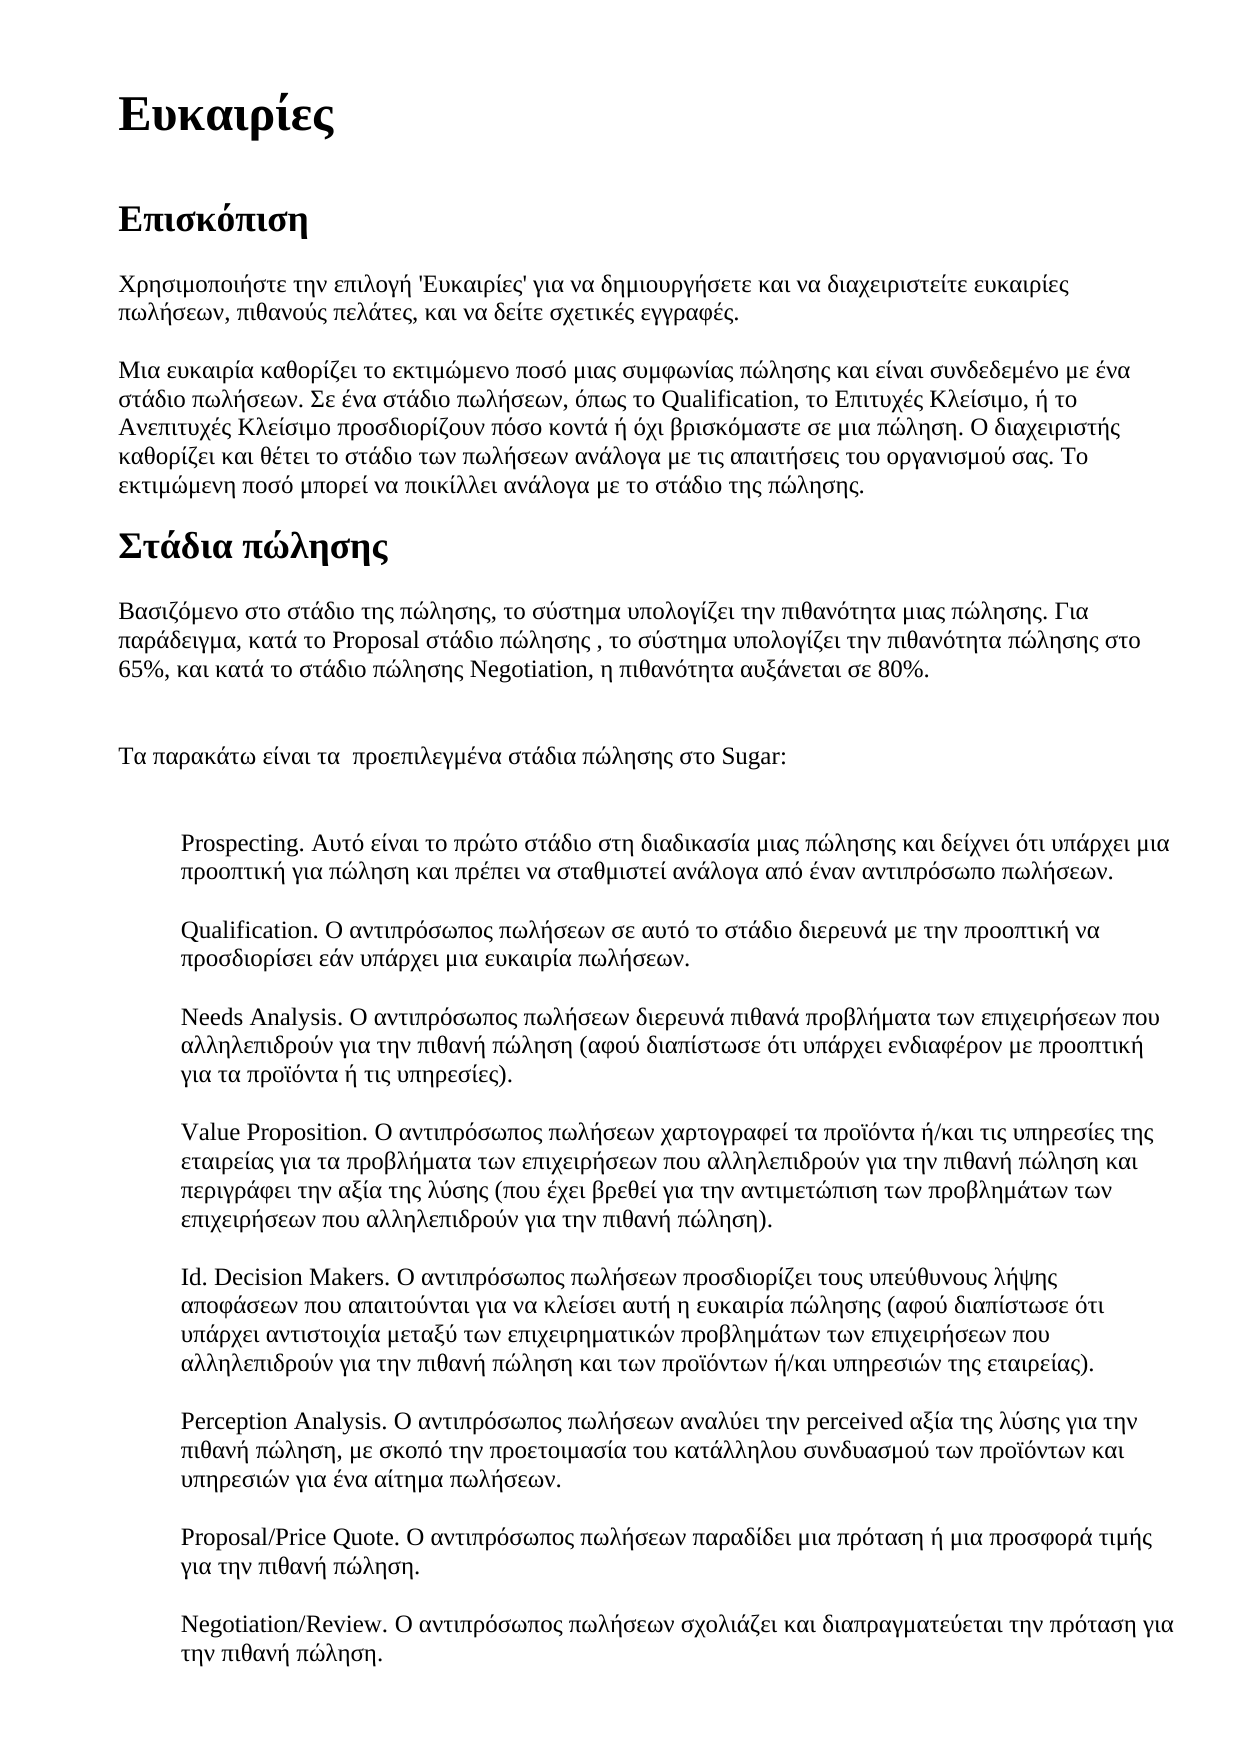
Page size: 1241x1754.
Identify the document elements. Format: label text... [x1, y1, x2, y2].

text Needs Analysis. Ο αντιπρόσωπος πωλήσεων διερευνά πιθανά προβλήματα των επιχειρήσεων που αλληλεπιδρούν για την πιθανή πώληση (αφού διαπίστωσε ότι υπάρχει ενδιαφέρον με προοπτική για τα προϊόντα ή τις υπηρεσίες). [181, 1002, 1181, 1088]
text Perception Analysis. Ο αντιπρόσωπος πωλήσεων αναλύει την perceived αξία της λύσης για την πιθανή πώληση, με σκοπό την προετοιμασία του κατάλληλου συνδυασμού των προϊόντων και υπηρεσιών για ένα αίτημα πωλήσεων. [181, 1406, 1181, 1493]
subtitle Στάδια πώλησης [118, 524, 1181, 567]
text Negotiation/Review. Ο αντιπρόσωπος πωλήσεων σχολιάζει και διαπραγματεύεται την πρόταση για την πιθανή πώληση. [181, 1609, 1181, 1667]
text Χρησιμοποιήστε την επιλογή 'Ευκαιρίες' για να δημιουργήσετε και να διαχειριστείτε ευκαιρίες πωλήσεων, πιθανούς πελάτες, και να δείτε σχετικές εγγραφές. [118, 269, 1181, 326]
text Τα παρακάτω είναι τα προεπιλεγμένα στάδια πώλησης στο Sugar: [118, 741, 1181, 769]
text Μια ευκαιρία καθορίζει το εκτιμώμενο ποσό μιας συμφωνίας πώλησης και είναι συνδεδεμένο με ένα στάδιο πωλήσεων. Σε ένα στάδιο πωλήσεων, όπως το Qualification, το Επιτυχές Κλείσιμο, ή το Ανεπιτυχές Κλείσιμο προσδιορίζουν πόσο κοντά ή όχι βρισκόμαστε σε μια πώληση. Ο διαχειριστής καθορίζει και θέτει το στάδιο των πωλήσεων ανάλογα με τις απαιτήσεις του οργανισμού σας. Το εκτιμώμενη ποσό μπορεί να ποικίλλει ανάλογα με το στάδιο της πώλησης. [118, 326, 1181, 499]
subtitle Επισκόπιση [118, 196, 1181, 239]
text Prospecting. Αυτό είναι το πρώτο στάδιο στη διαδικασία μιας πώλησης και δείχνει ότι υπάρχει μια προοπτική για πώληση και πρέπει να σταθμιστεί ανάλογα από έναν αντιπρόσωπο πωλήσεων. [181, 828, 1181, 885]
subtitle Ευκαιρίες [118, 84, 1181, 142]
text Βασιζόμενο στο στάδιο της πώλησης, το σύστημα υπολογίζει την πιθανότητα μιας πώλησης. Για παράδειγμα, κατά το Proposal στάδιο πώλησης , το σύστημα υπολογίζει την πιθανότητα πώλησης στο 65%, και κατά το στάδιο πώλησης Negotiation, η πιθανότητα αυξάνεται σε 80%. [118, 596, 1181, 682]
text Value Proposition. Ο αντιπρόσωπος πωλήσεων χαρτογραφεί τα προϊόντα ή/και τις υπηρεσίες της εταιρείας για τα προβλήματα των επιχειρήσεων που αλληλεπιδρούν για την πιθανή πώληση και περιγράφει την αξία της λύσης (που έχει βρεθεί για την αντιμετώπιση των προβλημάτων των επιχειρήσεων που αλληλεπιδρούν για την πιθανή πώληση). [181, 1117, 1181, 1232]
text Qualification. Ο αντιπρόσωπος πωλήσεων σε αυτό το στάδιο διερευνά με την προοπτική να προσδιορίσει εάν υπάρχει μια ευκαιρία πωλήσεων. [181, 915, 1181, 972]
text Proposal/Price Quote. Ο αντιπρόσωπος πωλήσεων παραδίδει μια πρόταση ή μια προσφορά τιμής για την πιθανή πώληση. [181, 1522, 1181, 1579]
text Id. Decision Makers. Ο αντιπρόσωπος πωλήσεων προσδιορίζει τους υπεύθυνους λήψης αποφάσεων που απαιτούνται για να κλείσει αυτή η ευκαιρία πώλησης (αφού διαπίστωσε ότι υπάρχει αντιστοιχία μεταξύ των επιχειρηματικών προβλημάτων των επιχειρήσεων που αλληλεπιδρούν για την πιθανή πώληση και των προϊόντων ή/και υπηρεσιών της εταιρείας). [181, 1262, 1181, 1377]
